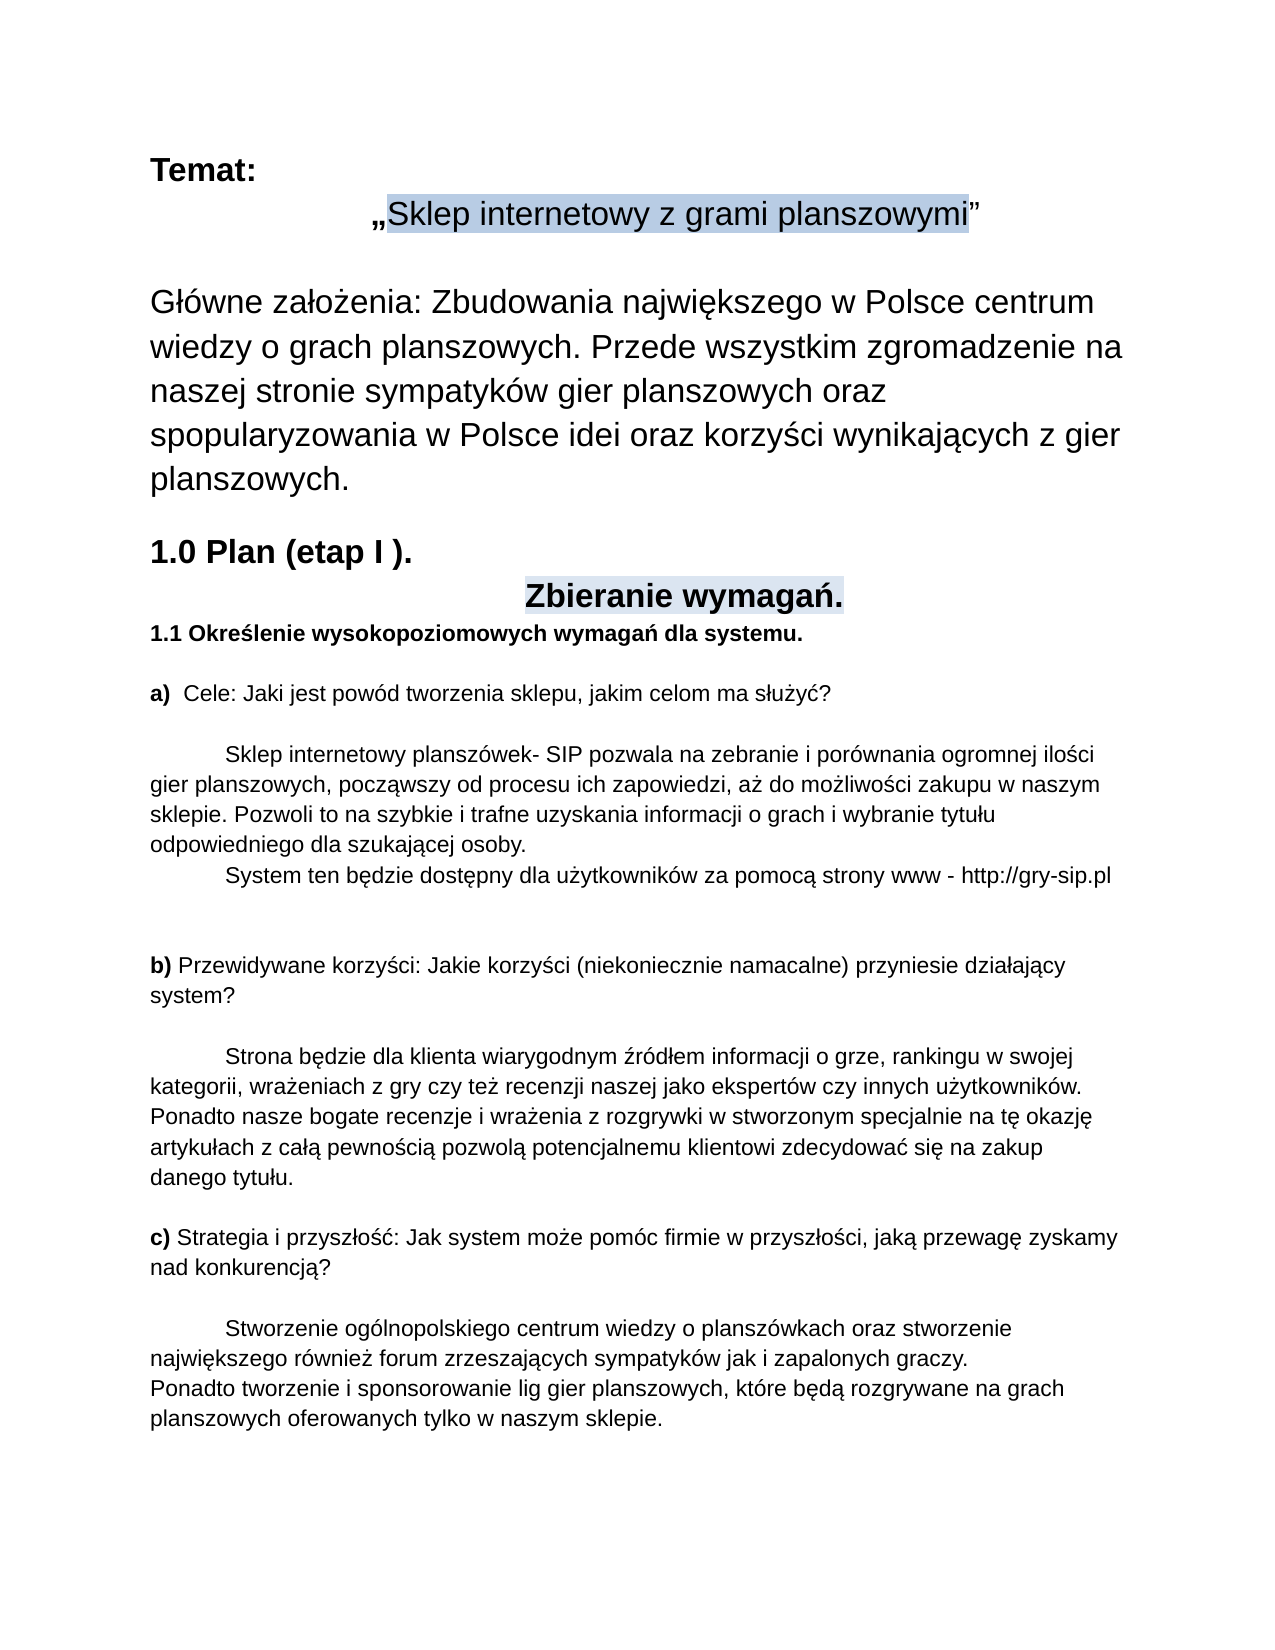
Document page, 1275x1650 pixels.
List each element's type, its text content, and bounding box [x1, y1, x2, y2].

text c) Strategia i przyszłość: Jak system może pomóc firmie w przyszłości, jaką przewagę zyskamy nad konkurencją? Stworzenie ogólnopolskiego centrum wiedzy o planszówkach oraz stworzenie największego również forum zrzeszających sympatyków jak i zapalonych graczy. Ponadto tworzenie i sponsorowanie lig gier planszowych, które będą rozgrywane na grach planszowych oferowanych tylko w naszym sklepie. [150, 1224, 1125, 1432]
text Zbieranie wymagań. [150, 576, 1125, 614]
text 1.0 Plan (etap I ). [150, 532, 1125, 570]
text 1.1 Określenie wysokopoziomowych wymagań dla systemu. [150, 620, 1125, 646]
text a) Cele: Jaki jest powód tworzenia sklepu, jakim celom ma służyć? [150, 680, 1125, 707]
text Strona będzie dla klienta wiarygodnym źródłem informacji o grze, rankingu w swojej kategorii, wrażeniach z gry czy też recenzji naszej jako ekspertów czy innych użytkowników. Ponadto nasze bogate recenzje i wrażenia z rozgrywki w stworzonym specjalnie na tę okazję artykułach z całą pewnością pozwolą potencjalnemu klientowi zdecydować się na zakup danego tytułu. [150, 1043, 1125, 1190]
text b) Przewidywane korzyści: Jakie korzyści (niekoniecznie namacalne) przyniesie działający system? [150, 952, 1125, 1009]
text „Sklep internetowy z grami planszowymi” [150, 194, 1125, 233]
text Główne założenia: Zbudowania największego w Polsce centrum wiedzy o grach planszowych. Przede wszystkim zgromadzenie na naszej stronie sympatyków gier planszowych oraz spopularyzowania w Polsce idei oraz korzyści wynikających z gier planszowych. [150, 282, 1125, 528]
text Sklep internetowy planszówek- SIP pozwala na zebranie i porównania ogromnej ilości gier planszowych, począwszy od procesu ich zapowiedzi, aż do możliwości zakupu w naszym sklepie. Pozwoli to na szybkie i trafne uzyskania informacji o grach i wybranie tytułu odpowiedniego dla szukającej osoby. System ten będzie dostępny dla użytkowników za pomocą strony www - http://gry-sip.pl [150, 711, 1125, 888]
text Temat: [150, 150, 1125, 188]
